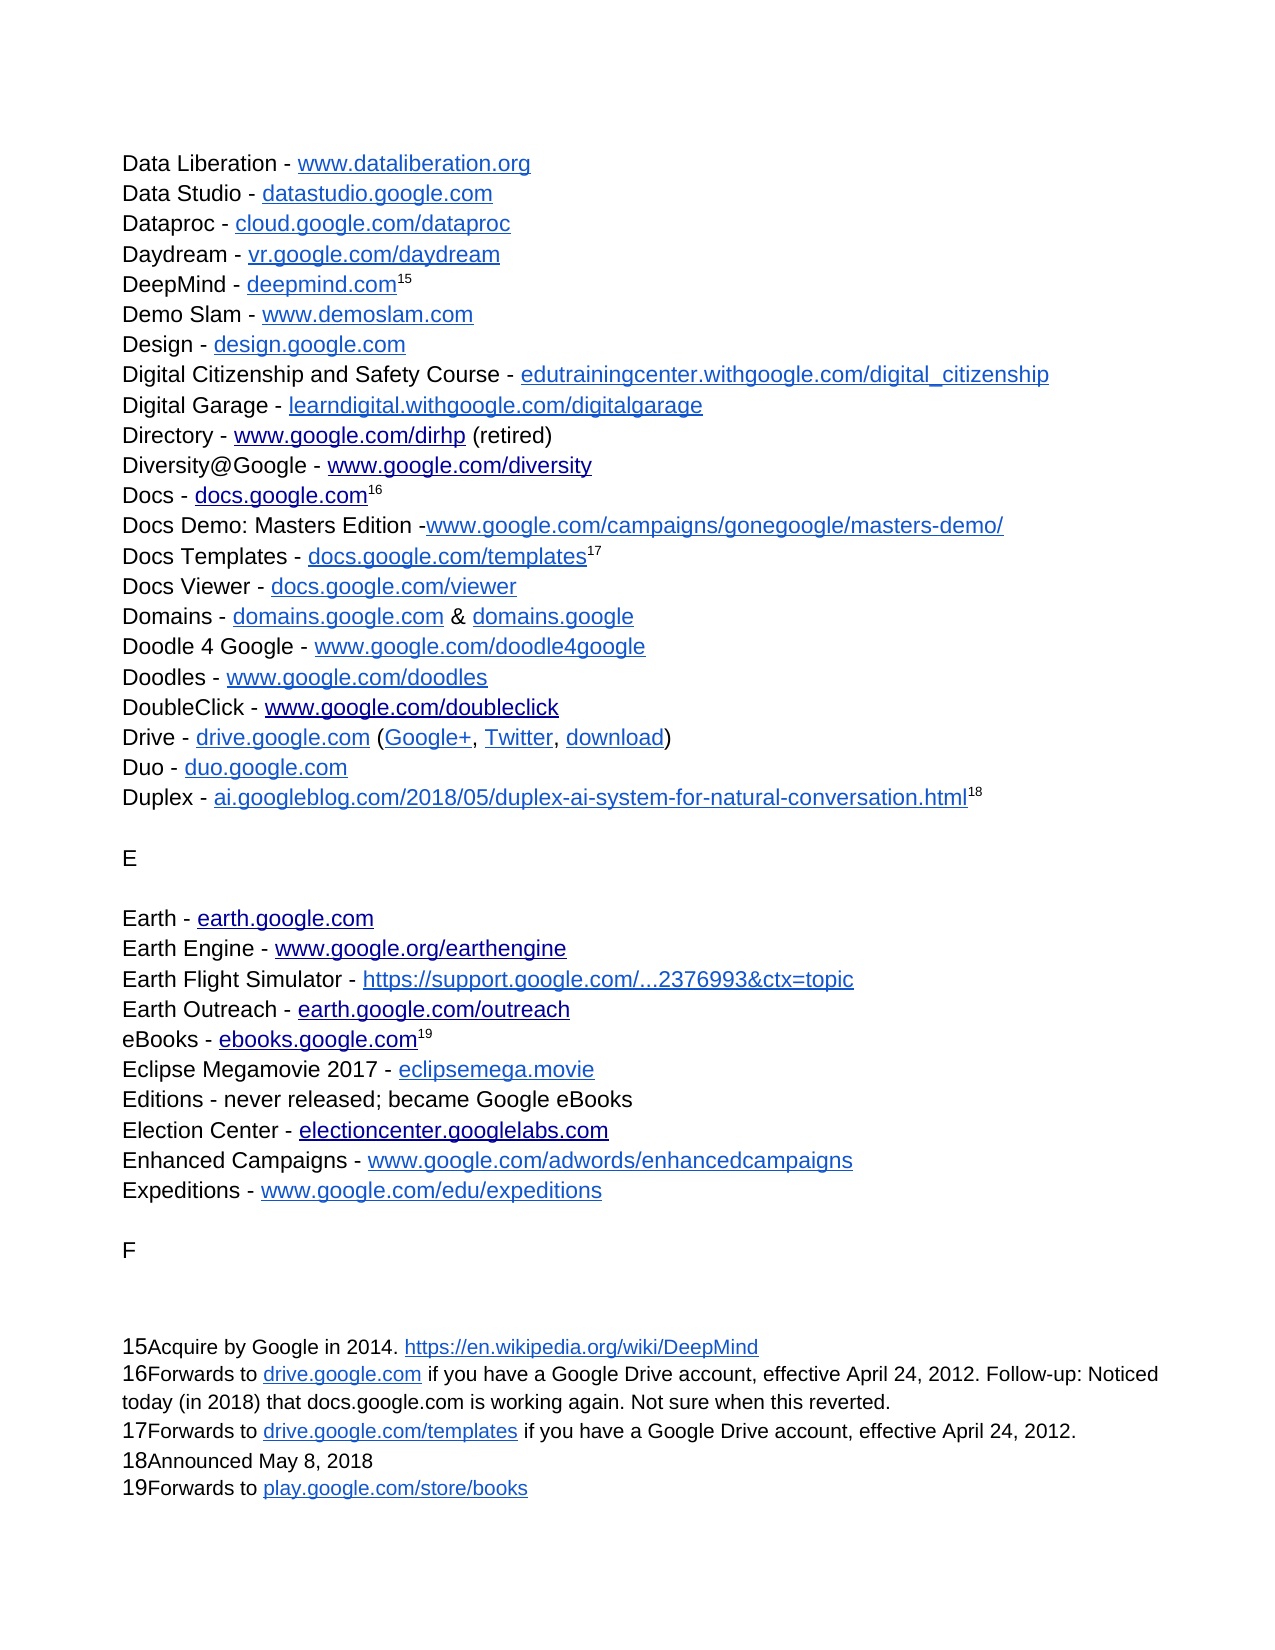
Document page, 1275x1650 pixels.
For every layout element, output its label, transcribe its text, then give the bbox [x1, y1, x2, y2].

text Forwards to play.google.com/store/books [122, 1474, 1191, 1500]
text eBooks - ebooks.google.com [122, 1026, 1191, 1052]
text Earth Outreach - earth.google.com/outreach [122, 996, 1191, 1022]
text Data Liberation - www.dataliberation.org [122, 150, 1191, 176]
text Duplex - ai.googleblog.com/2018/05/duplex-ai-system-for-natural-conversation.html [122, 784, 1191, 811]
text Digital Citizenship and Safety Course - edutrainingcenter.withgoogle.com/digital_citizenship [122, 361, 1191, 388]
text Demo Slam - www.demoslam.com [122, 301, 1191, 327]
text Diversity@Google - www.google.com/diversity [122, 452, 1191, 478]
text Docs Viewer - docs.google.com/viewer [122, 573, 1191, 599]
text Docs Templates - docs.google.com/templates [122, 543, 1191, 569]
text DoubleClick - www.google.com/doubleclick [122, 694, 1191, 720]
text Election Center - electioncenter.googlelabs.com [122, 1117, 1191, 1143]
text Docs - docs.google.com [122, 482, 1191, 509]
text Duo - duo.google.com [122, 754, 1191, 781]
text Daydream - vr.google.com/daydream [122, 241, 1191, 267]
text Directory - www.google.com/dirhp (retired) [122, 422, 1191, 448]
text Expeditions - www.google.com/edu/expeditions [122, 1177, 1191, 1203]
text Announced May 8, 2018 [122, 1447, 1191, 1474]
text Design - design.google.com [122, 331, 1191, 358]
text Domains - domains.google.com & domains.google [122, 603, 1191, 629]
text Forwards to drive.google.com/templates if you have a Google Drive account, effective April 24, 2012. [122, 1417, 1191, 1443]
text Dataproc - cloud.google.com/dataproc [122, 210, 1191, 237]
text Enhanced Campaigns - www.google.com/adwords/enhancedcampaigns [122, 1147, 1191, 1173]
text DeepMind - deepmind.com [122, 271, 1191, 297]
text Digital Garage - learndigital.withgoogle.com/digitalgarage [122, 392, 1191, 418]
text Drive - drive.google.com (Google+, Twitter, download) [122, 724, 1191, 750]
text Doodles - www.google.com/doodles [122, 663, 1191, 690]
text Earth Flight Simulator - https://support.google.com/...2376993&ctx=topic [122, 966, 1191, 992]
text Editions - never released; became Google eBooks [122, 1086, 1191, 1113]
text E [122, 845, 1191, 871]
text Docs Demo: Masters Edition -www.google.com/campaigns/gonegoogle/masters-demo/ [122, 512, 1191, 539]
text Eclipse Megamovie 2017 - eclipsemega.movie [122, 1056, 1191, 1083]
text Data Studio - datastudio.google.com [122, 180, 1191, 207]
text Earth Engine - www.google.org/earthengine [122, 935, 1191, 962]
text F [122, 1237, 1191, 1264]
text Doodle 4 Google - www.google.com/doodle4google [122, 633, 1191, 660]
text Forwards to drive.google.com if you have a Google Drive account, effective April 24, 2012. Follow-up: Noticed today (in 2018) that docs.google.com is working again. Not sure when this reverted. [122, 1360, 1191, 1413]
text Acquire by Google in 2014. https://en.wikipedia.org/wiki/DeepMind [122, 1333, 1191, 1360]
text Earth - earth.google.com [122, 905, 1191, 932]
